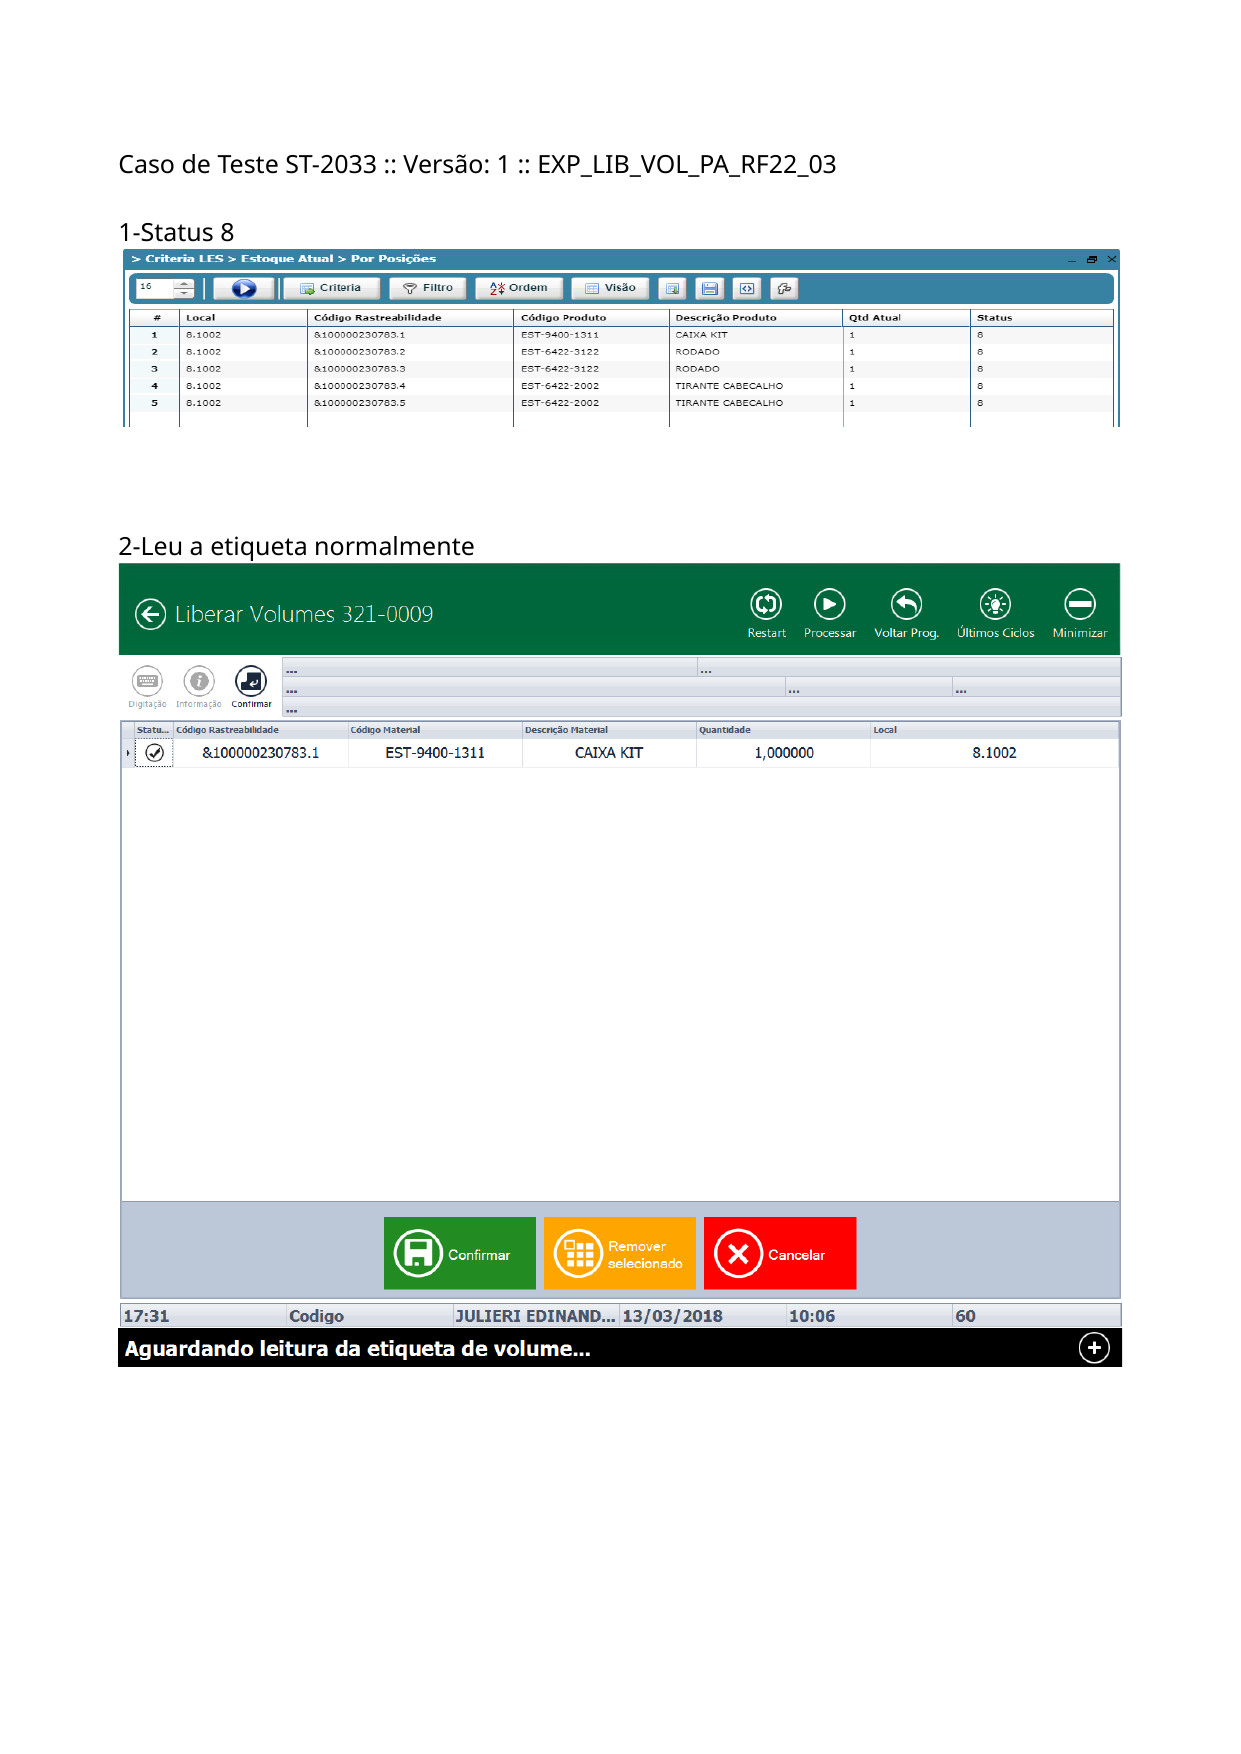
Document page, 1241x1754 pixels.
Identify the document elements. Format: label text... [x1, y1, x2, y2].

text 2-Leu a etiqueta normalmente [118, 529, 1122, 563]
picture [118, 563, 1123, 1367]
text Caso de Teste ST-2033 :: Versão: 1 :: EXP_LIB_VOL_PA_RF22_03 [118, 118, 1122, 181]
picture [118, 249, 1123, 427]
text 1-Status 8 [118, 215, 1122, 249]
